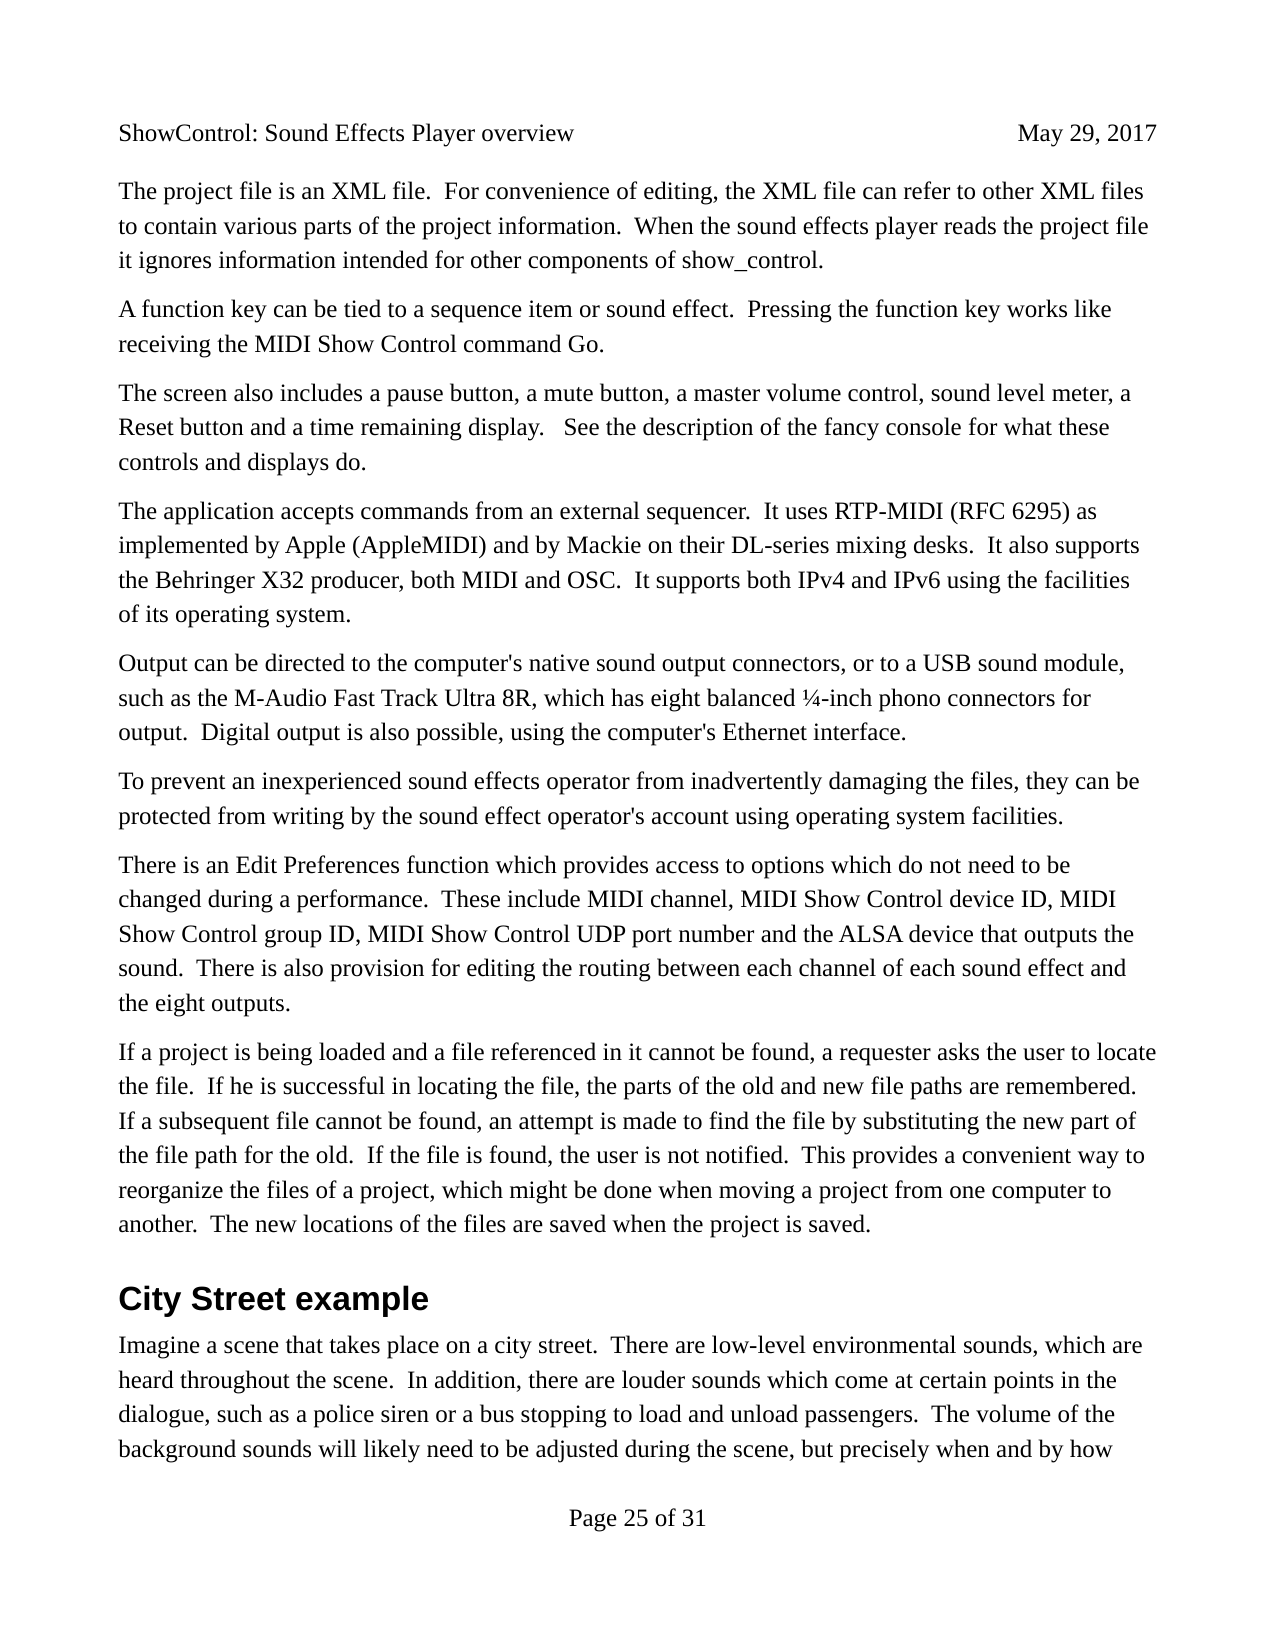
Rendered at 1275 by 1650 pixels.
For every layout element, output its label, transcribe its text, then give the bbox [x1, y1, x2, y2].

text The application accepts commands from an external sequencer. It uses RTP-MIDI (RFC 6295) as implemented by Apple (AppleMIDI) and by Mackie on their DL-series mixing desks. It also supports the Behringer X32 producer, both MIDI and OSC. It supports both IPv4 and IPv6 using the facilities of its operating system. [118, 496, 1157, 628]
text A function key can be tied to a sequence item or sound effect. Pressing the function key works like receiving the MIDI Show Control command Go. [118, 294, 1157, 358]
text Imagine a scene that takes place on a city street. There are low-level environmental sounds, which are heard throughout the scene. In addition, there are louder sounds which come at certain points in the dialogue, such as a police siren or a bus stopping to load and unload passengers. The volume of the background sounds will likely need to be adjusted during the scene, but precisely when and by how [118, 1330, 1157, 1463]
text If a project is being loaded and a file referenced in it cannot be found, a requester asks the user to locate the file. If he is successful in locating the file, the parts of the old and new file paths are remembered. If a subsequent file cannot be found, an attempt is made to find the file by substituting the new part of the file path for the old. If the file is found, the user is not notified. This provides a convenient way to reorganize the files of a project, which might be done when moving a project from one computer to another. The new locations of the files are saved when the project is saved. [118, 1037, 1157, 1238]
text There is an Edit Preferences function which provides access to options which do not need to be changed during a performance. These include MIDI channel, MIDI Show Control device ID, MIDI Show Control group ID, MIDI Show Control UDP port number and the ALSA device that outputs the sound. There is also provision for editing the routing between each channel of each sound effect and the eight outputs. [118, 850, 1157, 1017]
text The screen also includes a pause button, a mute button, a master volume control, sound level meter, a Reset button and a time remaining display. See the description of the fancy console for what these controls and displays do. [118, 378, 1157, 476]
text The project file is an XML file. For convenience of editing, the XML file can refer to other XML files to contain various parts of the project information. When the sound effects player reads the project file it ignores information intended for other components of show_control. [118, 176, 1157, 274]
text Output can be directed to the computer's native sound output connectors, or to a USB sound module, such as the M-Audio Fast Track Ultra 8R, which has eight balanced ¼-inch phono connectors for output. Digital output is also possible, using the computer's Ethernet interface. [118, 648, 1157, 746]
subtitle City Street example [118, 1279, 1157, 1318]
text To prevent an inexperienced sound effects operator from inadvertently damaging the files, they can be protected from writing by the sound effect operator's account using operating system facilities. [118, 766, 1157, 830]
